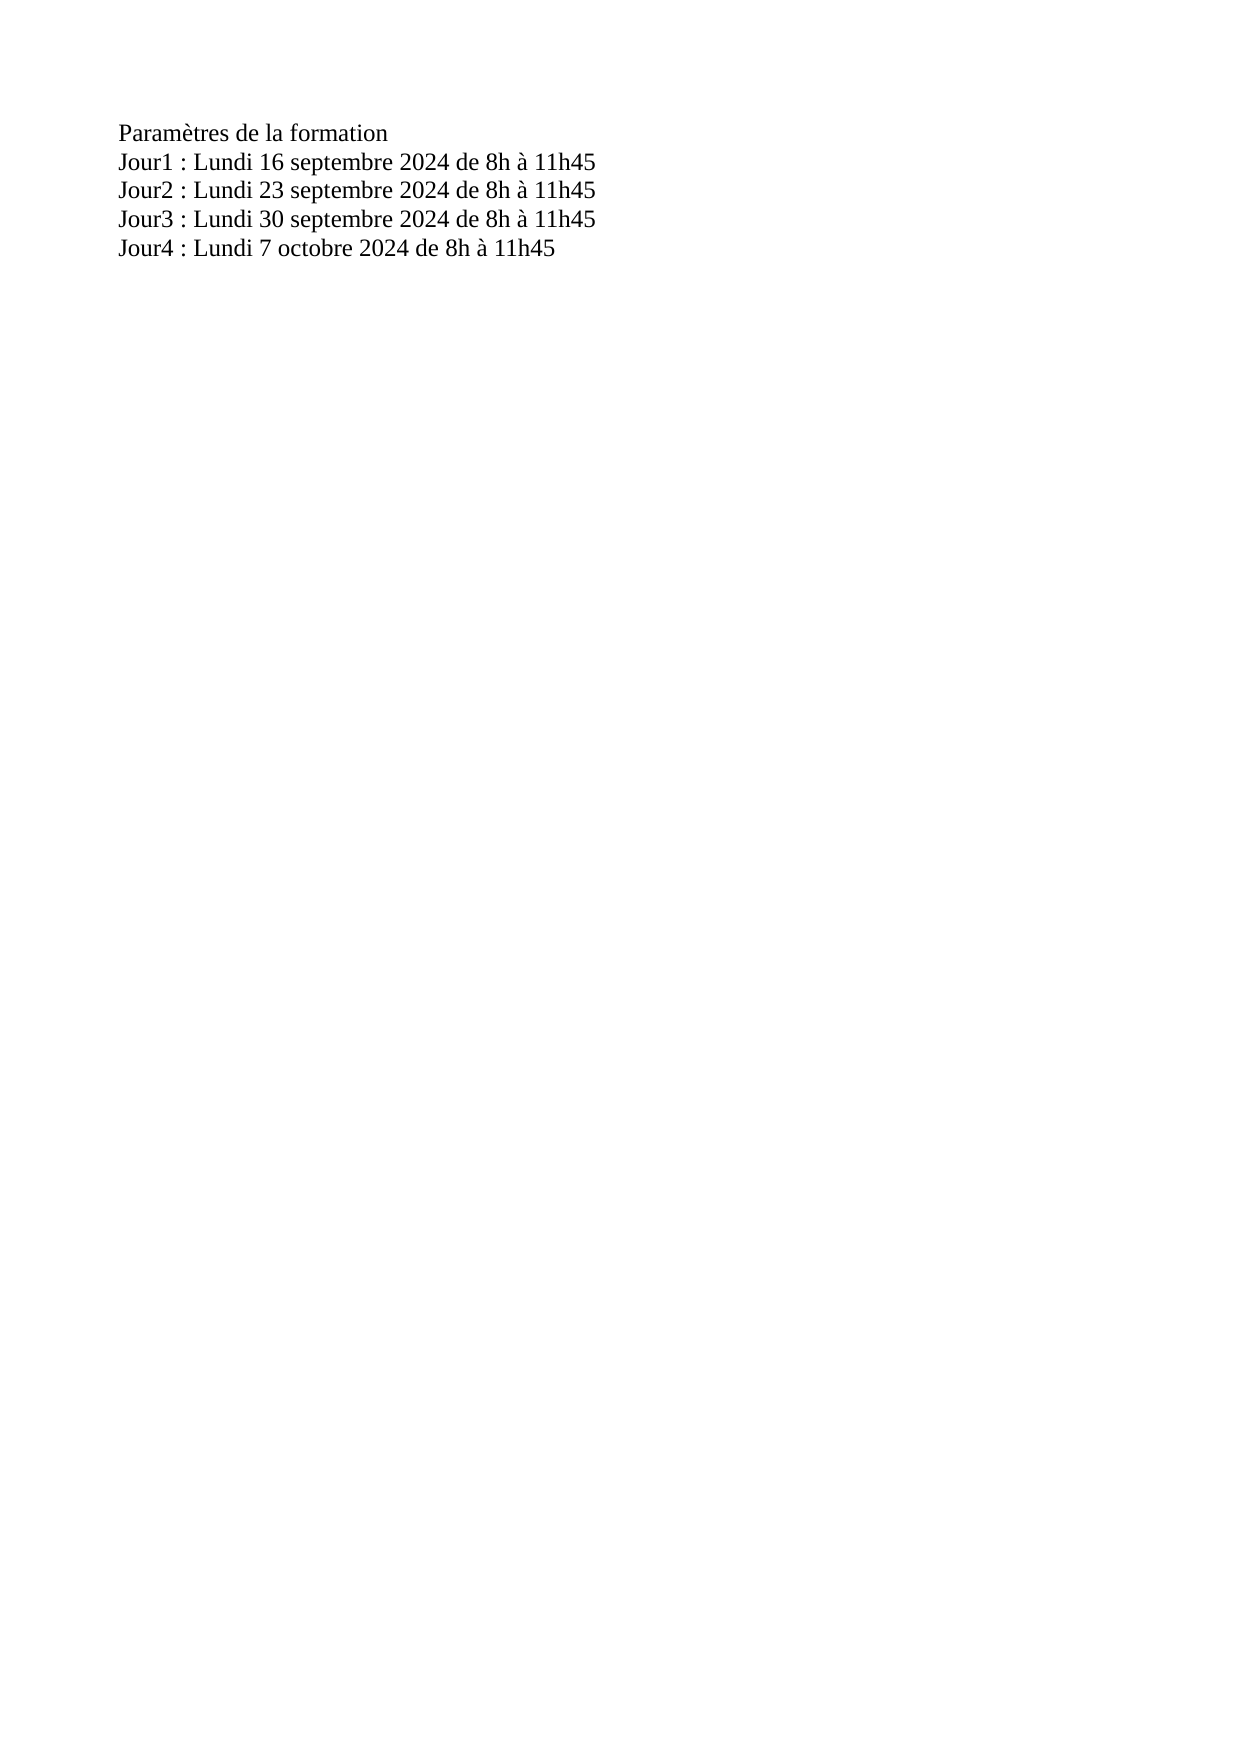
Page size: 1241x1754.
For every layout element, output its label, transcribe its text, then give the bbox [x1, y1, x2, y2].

text Jour3 : Lundi 30 septembre 2024 de 8h à 11h45 [118, 204, 1122, 233]
text Paramètres de la formation [118, 118, 1122, 147]
text Jour1 : Lundi 16 septembre 2024 de 8h à 11h45 [118, 147, 1122, 176]
text Jour4 : Lundi 7 octobre 2024 de 8h à 11h45 [118, 233, 1122, 262]
text Jour2 : Lundi 23 septembre 2024 de 8h à 11h45 [118, 176, 1122, 204]
